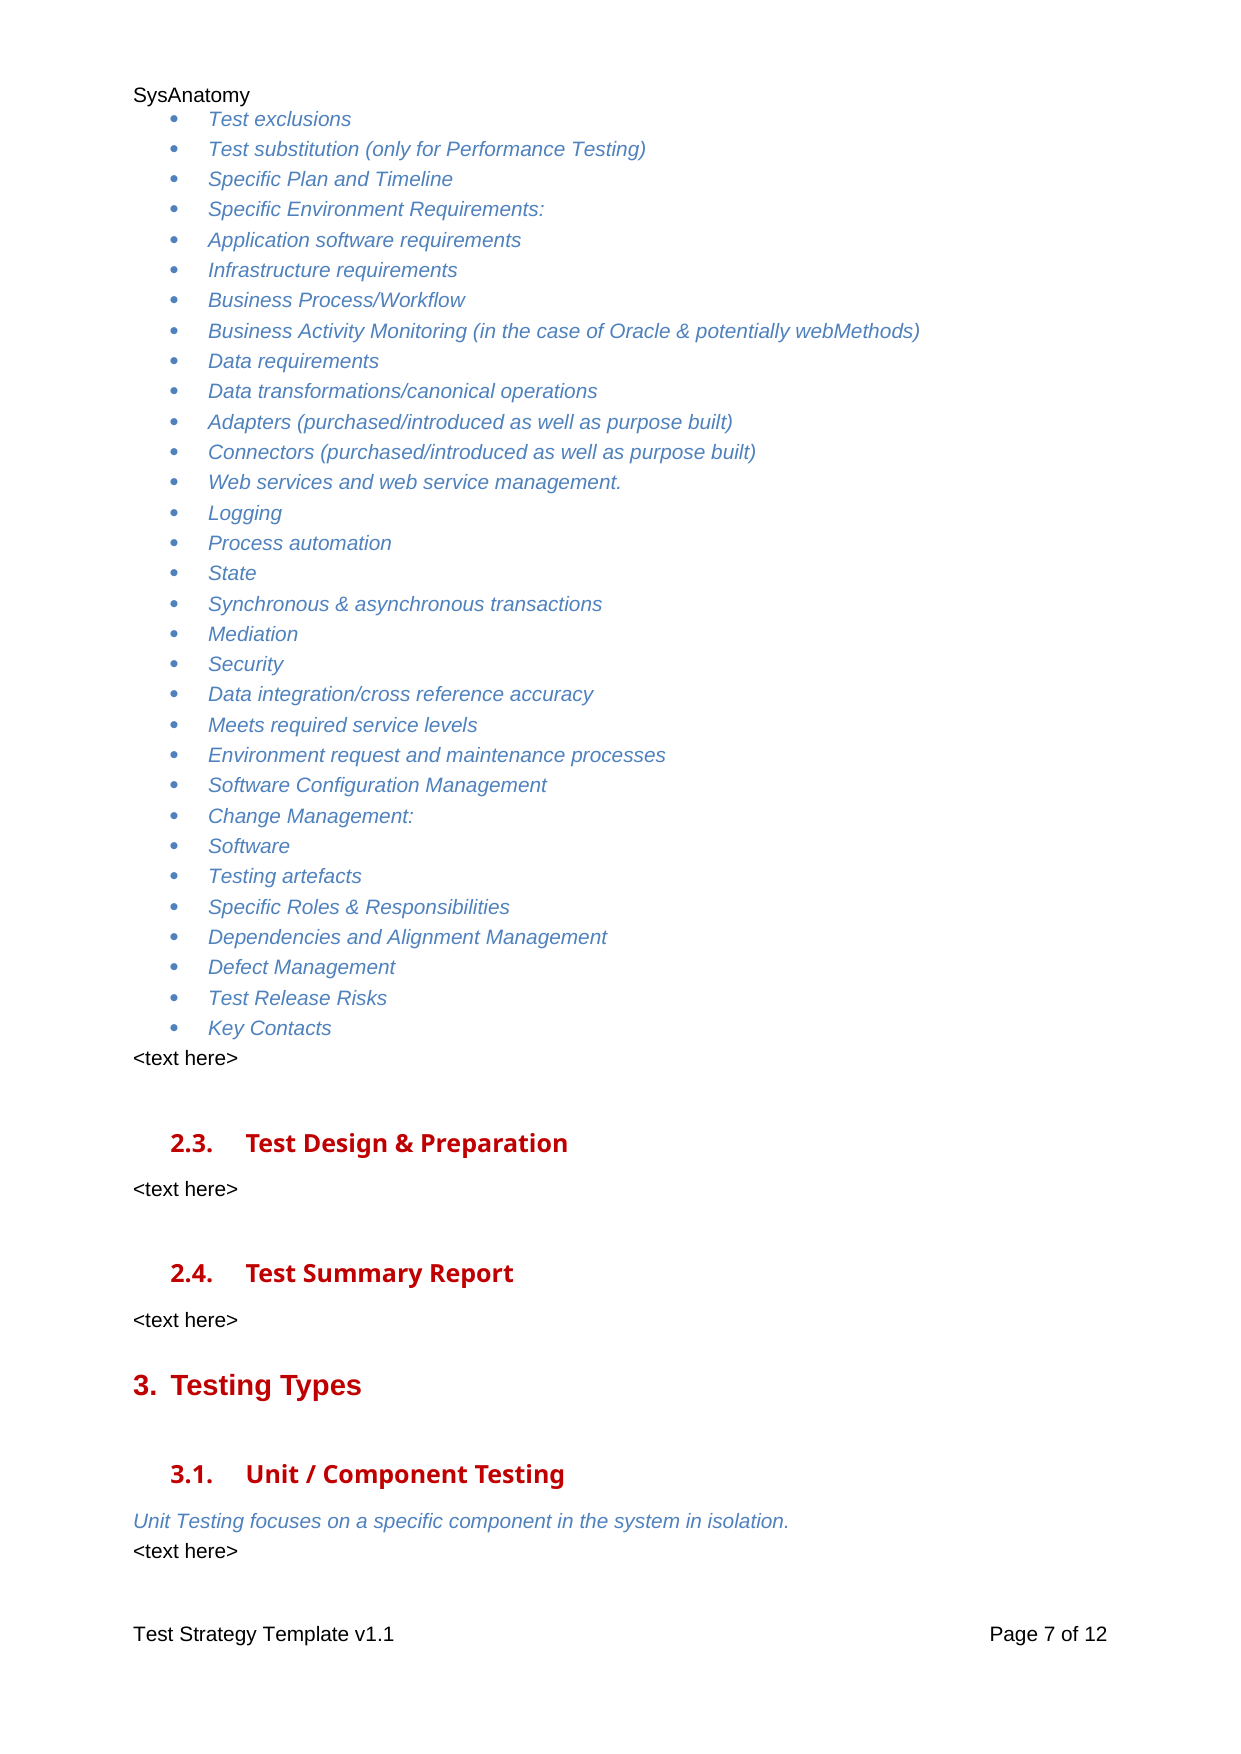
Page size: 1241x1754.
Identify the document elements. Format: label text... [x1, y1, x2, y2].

list Data requirements [170, 349, 1107, 373]
text Unit Testing focuses on a specific component in the system in isolation. [133, 1508, 1107, 1532]
list Mediation [170, 622, 1107, 646]
list Specific Plan and Timeline [170, 167, 1107, 191]
text <text here> [133, 1046, 1107, 1070]
subtitle Testing Types [133, 1368, 1107, 1402]
list Application software requirements [170, 228, 1107, 252]
subtitle Unit / Component Testing [170, 1457, 1107, 1491]
list Key Contacts [170, 1016, 1107, 1040]
subtitle Test Design & Preparation [170, 1125, 1107, 1159]
list Logging [170, 500, 1107, 524]
list Connectors (purchased/introduced as well as purpose built) [170, 440, 1107, 464]
subtitle Test Summary Report [170, 1256, 1107, 1290]
list Test substitution (only for Performance Testing) [170, 137, 1107, 161]
list Business Activity Monitoring (in the case of Oracle & potentially webMethods) [170, 318, 1107, 343]
list Specific Roles & Responsibilities [170, 894, 1107, 918]
list Business Process/Workflow [170, 288, 1107, 312]
list Data integration/cross reference accuracy [170, 682, 1107, 706]
list Defect Management [170, 955, 1107, 979]
text <text here> [133, 1177, 1107, 1201]
list Software Configuration Management [170, 773, 1107, 797]
list Specific Environment Requirements: [170, 197, 1107, 221]
list Change Management: [170, 803, 1107, 828]
list Data transformations/canonical operations [170, 379, 1107, 403]
list Dependencies and Alignment Management [170, 925, 1107, 949]
list Test Release Risks [170, 985, 1107, 1009]
list Adapters (purchased/introduced as well as purpose built) [170, 409, 1107, 433]
list Web services and web service management. [170, 470, 1107, 494]
list Process automation [170, 531, 1107, 555]
text <text here> [133, 1308, 1107, 1332]
list Security [170, 652, 1107, 676]
list Test exclusions [170, 106, 1107, 130]
list Synchronous & asynchronous transactions [170, 591, 1107, 615]
list State [170, 561, 1107, 585]
list Testing artefacts [170, 864, 1107, 888]
list Environment request and maintenance processes [170, 743, 1107, 767]
list Meets required service levels [170, 713, 1107, 737]
text <text here> [133, 1539, 1107, 1563]
list Software [170, 834, 1107, 858]
list Infrastructure requirements [170, 258, 1107, 282]
